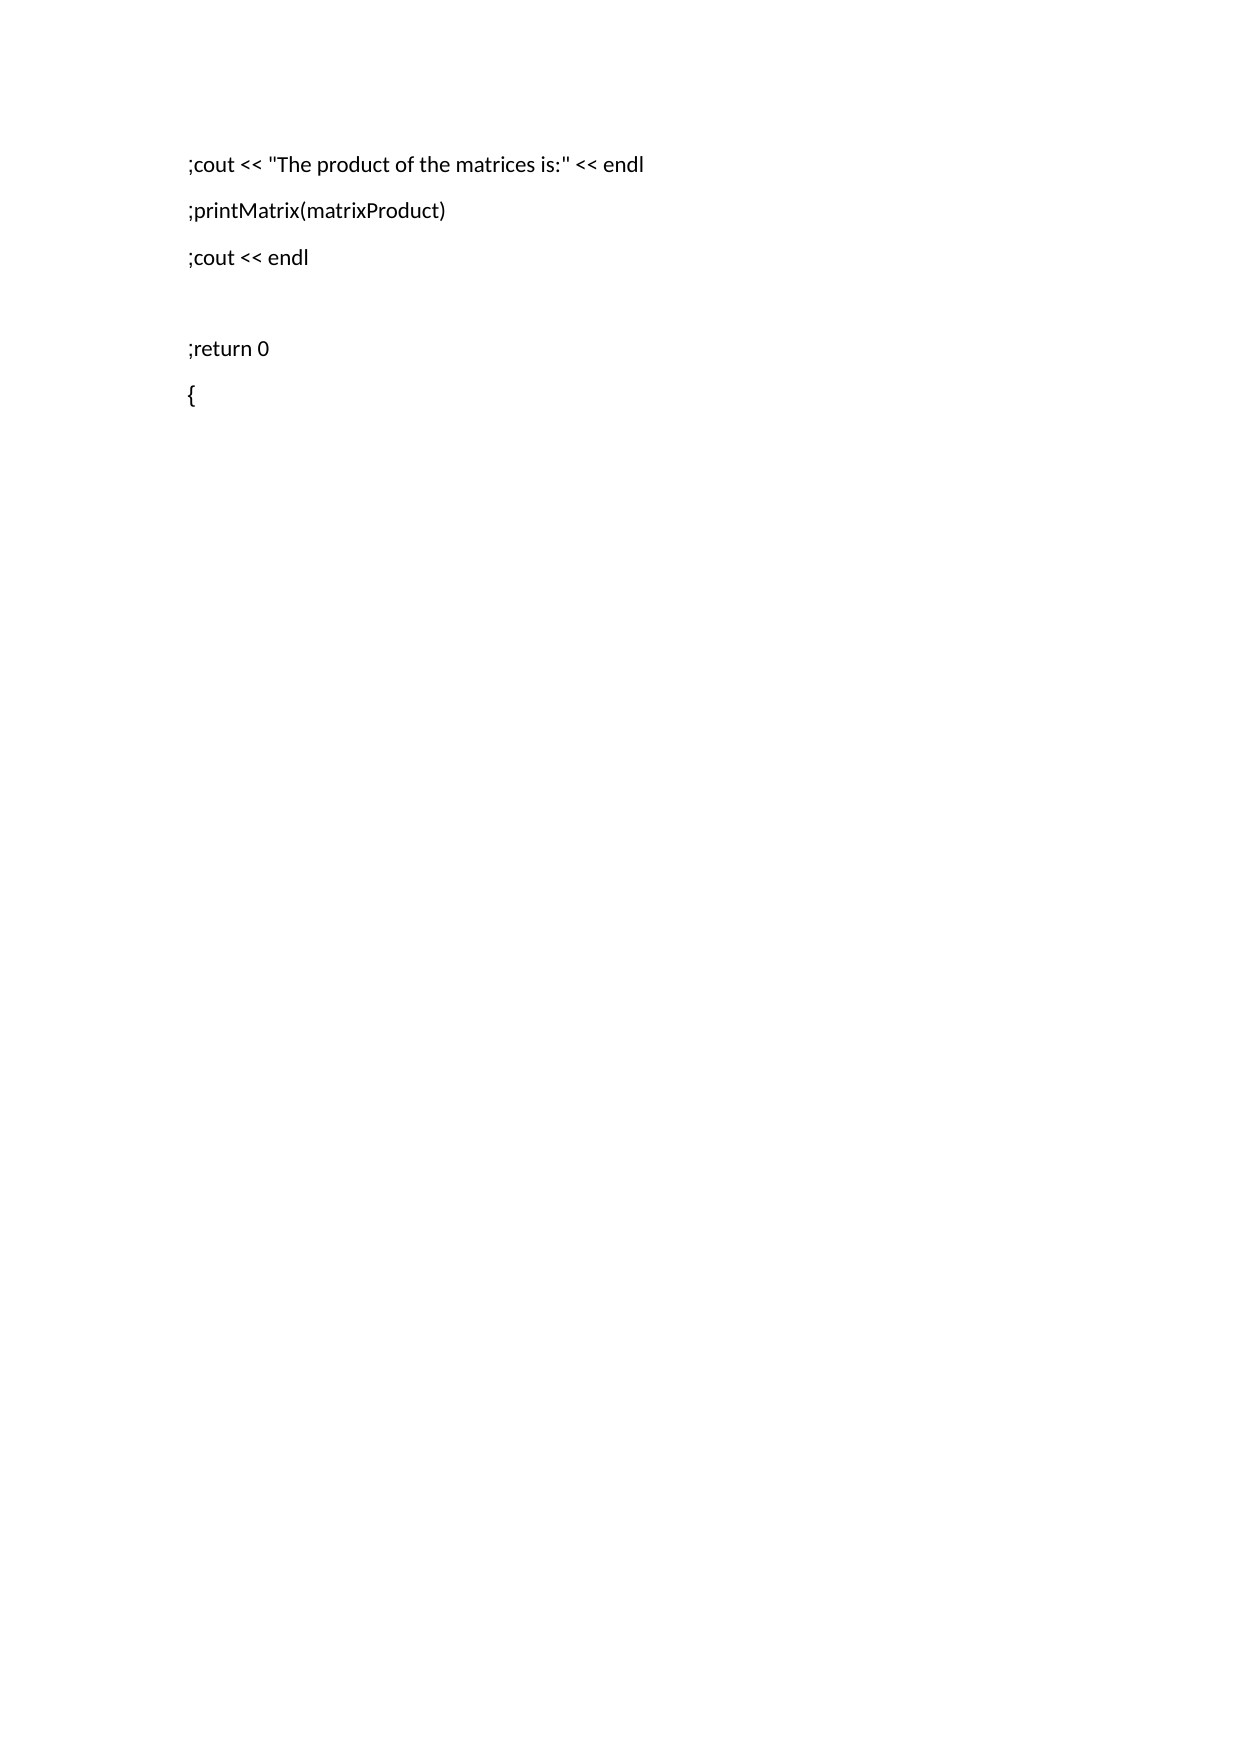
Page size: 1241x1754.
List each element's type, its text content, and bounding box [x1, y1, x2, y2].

text } [187, 381, 1053, 407]
text cout << endl; [187, 243, 1053, 271]
text return 0; [187, 334, 1053, 362]
text cout << "The product of the matrices is:" << endl; [187, 150, 1053, 178]
text printMatrix(matrixProduct); [187, 197, 1053, 224]
